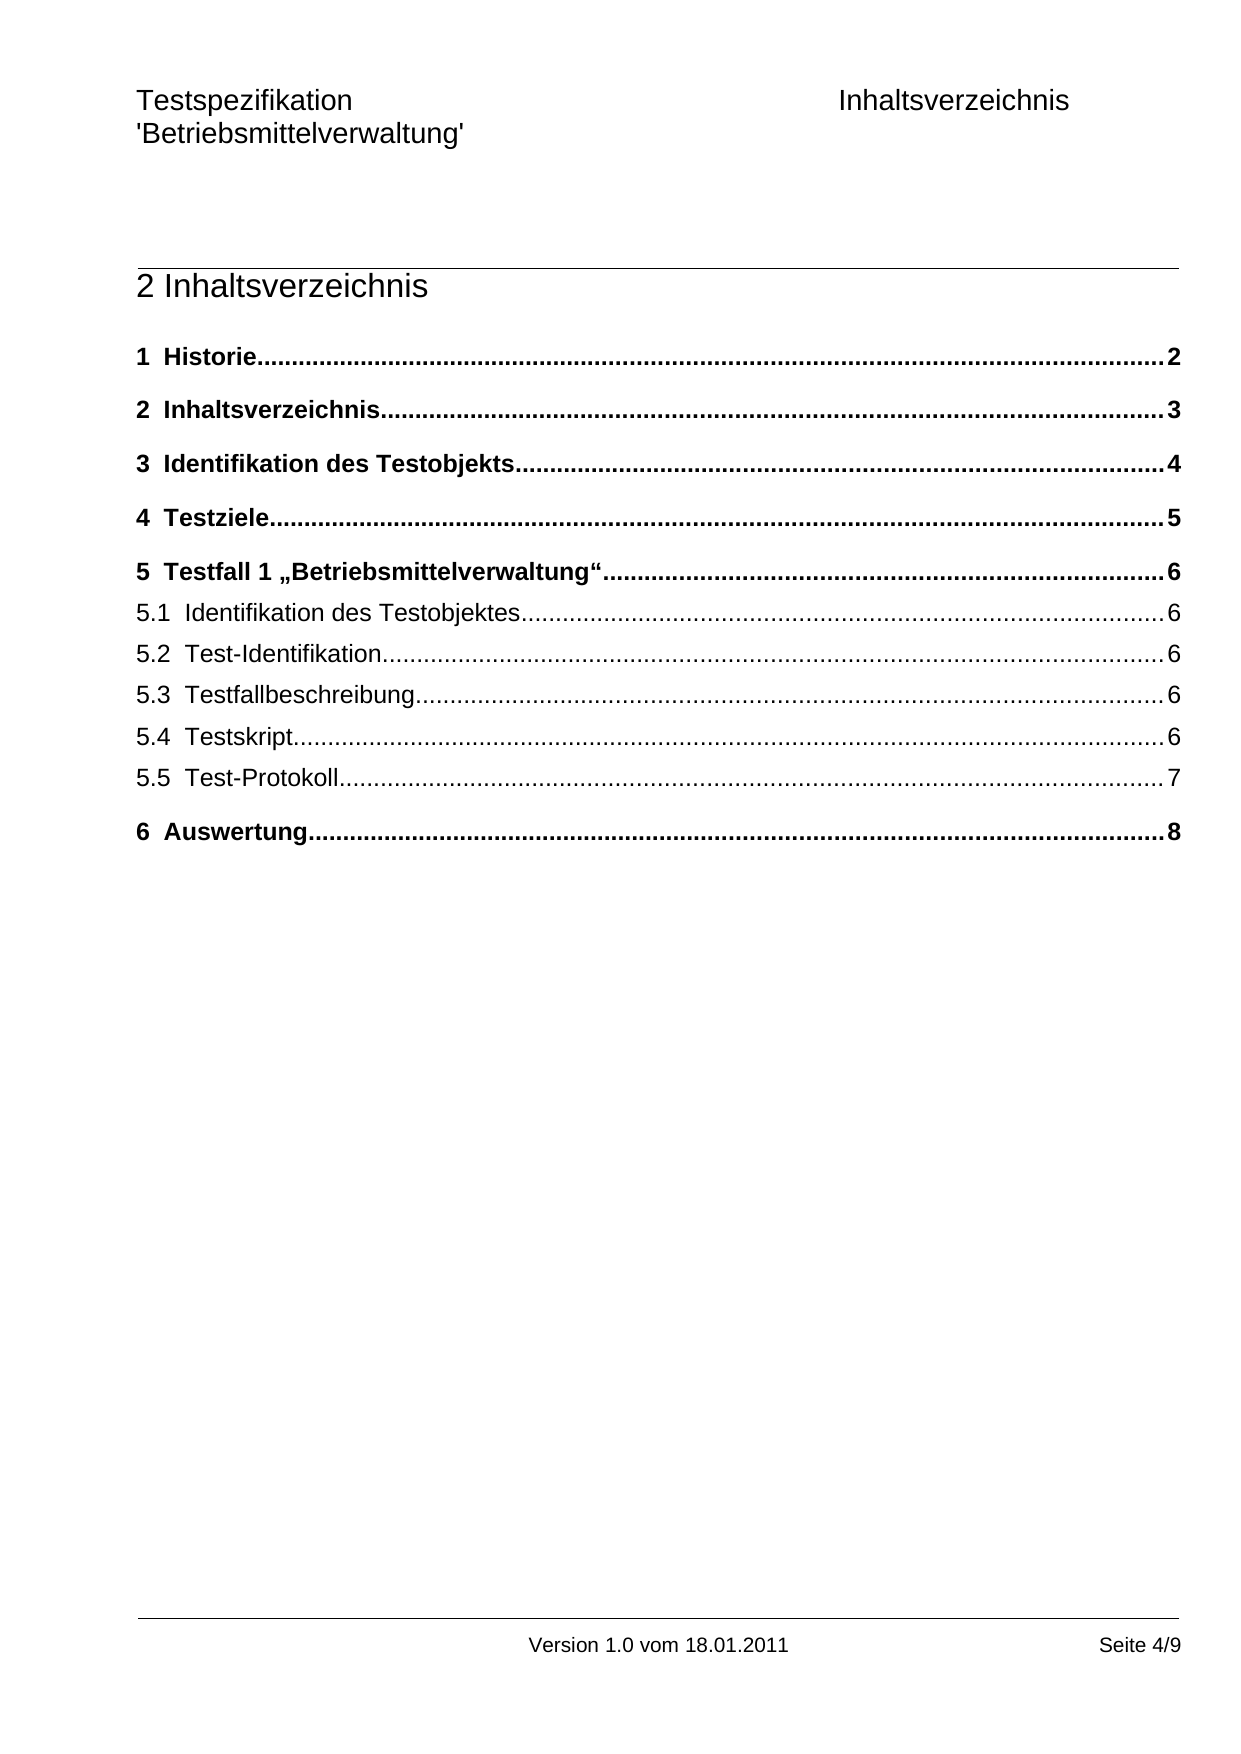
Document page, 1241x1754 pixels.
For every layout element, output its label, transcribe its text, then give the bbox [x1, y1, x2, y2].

text 6 Auswertung 8 [136, 817, 1181, 846]
text 5.1 Identifikation des Testobjektes 6 [136, 598, 1181, 627]
text 2 Inhaltsverzeichnis 3 [136, 396, 1181, 424]
text 5.3 Testfallbeschreibung 6 [136, 681, 1181, 709]
text 4 Testziele 5 [136, 503, 1181, 532]
text 5.4 Testskript 6 [136, 722, 1181, 751]
text 5.2 Test-Identifikation 6 [136, 639, 1181, 668]
text 5.5 Test-Protokoll 7 [136, 763, 1181, 792]
text 1 Historie 2 [136, 342, 1181, 371]
text 3 Identifikation des Testobjekts 4 [136, 449, 1181, 478]
text 5 Testfall 1 „Betriebsmittelverwaltung“ 6 [136, 557, 1181, 586]
subtitle Inhaltsverzeichnis [136, 289, 1181, 304]
